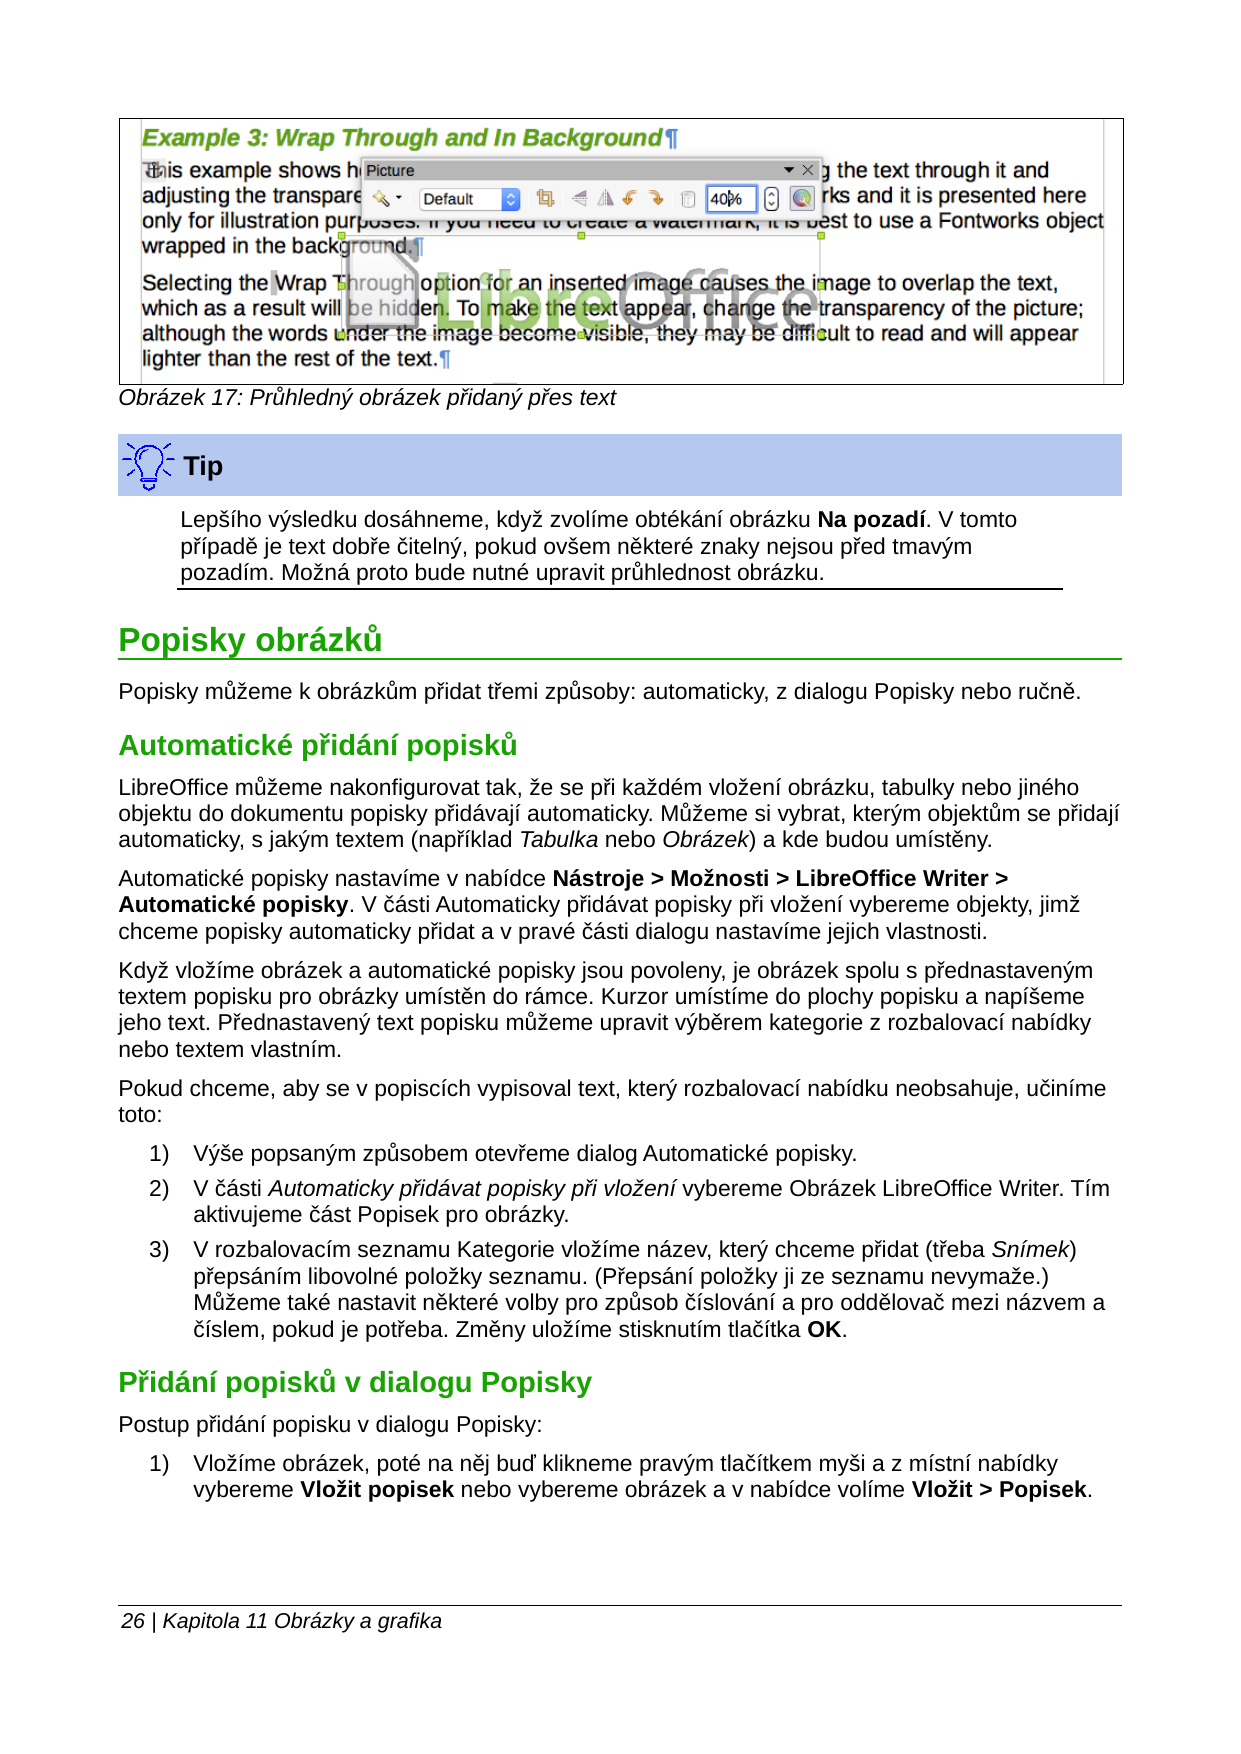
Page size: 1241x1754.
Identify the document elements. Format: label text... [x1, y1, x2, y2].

list V části Automaticky přidávat popisky při vložení vybereme Obrázek LibreOffice Writer. Tím aktivujeme část Popisek pro obrázky. [169, 1175, 1122, 1228]
list Vložíme obrázek, poté na něj buď klikneme pravým tlačítkem myši a z místní nabídky vybereme Vložit popisek nebo vybereme obrázek a v nabídce volíme Vložit > Popisek. [169, 1450, 1122, 1502]
text Lepšího výsledku dosáhneme, když zvolíme obtékání obrázku Na pozadí. V tomto případě je text dobře čitelný, pokud ovšem některé znaky nejsou před tmavým pozadím. Možná proto bude nutné upravit průhlednost obrázku. [177, 503, 1063, 588]
picture [120, 119, 1123, 384]
list V rozbalovacím seznamu Kategorie vložíme název, který chceme přidat (třeba Snímek) přepsáním libovolné položky seznamu. (Přepsání položky ji ze seznamu nevymaže.) Můžeme také nastavit některé volby pro způsob číslování a pro oddělovač mezi názvem a číslem, pokud je potřeba. Změny uložíme stisknutím tlačítka OK. [169, 1236, 1122, 1342]
subtitle Automatické přidání popisků [118, 728, 1122, 762]
list Postup přidání popisku v dialogu Popisky: [118, 1411, 1122, 1437]
picture [119, 435, 179, 495]
subtitle Popisky obrázků [118, 620, 1122, 658]
text Popisky můžeme k obrázkům přidat třemi způsoby: automaticky, z dialogu Popisky nebo ručně. [118, 678, 1122, 704]
subtitle Tip [118, 434, 1122, 496]
list Výše popsaným způsobem otevřeme dialog Automatické popisky. [169, 1140, 1122, 1166]
list Automatické popisky nastavíme v nabídce Nástroje > Možnosti > LibreOffice Writer > Automatické popisky. V části Automaticky přidávat popisky při vložení vybereme objekty, jimž chceme popisky automaticky přidat a v pravé části dialogu nastavíme jejich vlastnosti. [118, 865, 1122, 944]
text Obrázek 17: Průhledný obrázek přidaný přes text [118, 118, 1124, 410]
text Když vložíme obrázek a automatické popisky jsou povoleny, je obrázek spolu s přednastaveným textem popisku pro obrázky umístěn do rámce. Kurzor umístíme do plochy popisku a napíšeme jeho text. Přednastavený text popisku můžeme upravit výběrem kategorie z rozbalovací nabídky nebo textem vlastním. [118, 957, 1122, 1062]
text LibreOffice můžeme nakonfigurovat tak, že se při každém vložení obrázku, tabulky nebo jiného objektu do dokumentu popisky přidávají automaticky. Můžeme si vybrat, kterým objektům se přidají automaticky, s jakým textem (například Tabulka nebo Obrázek) a kde budou umístěny. [118, 773, 1122, 852]
text Pokud chceme, aby se v popiscích vypisoval text, který rozbalovací nabídku neobsahuje, učiníme toto: [118, 1074, 1122, 1127]
subtitle Přidání popisků v dialogu Popisky [118, 1366, 1122, 1399]
